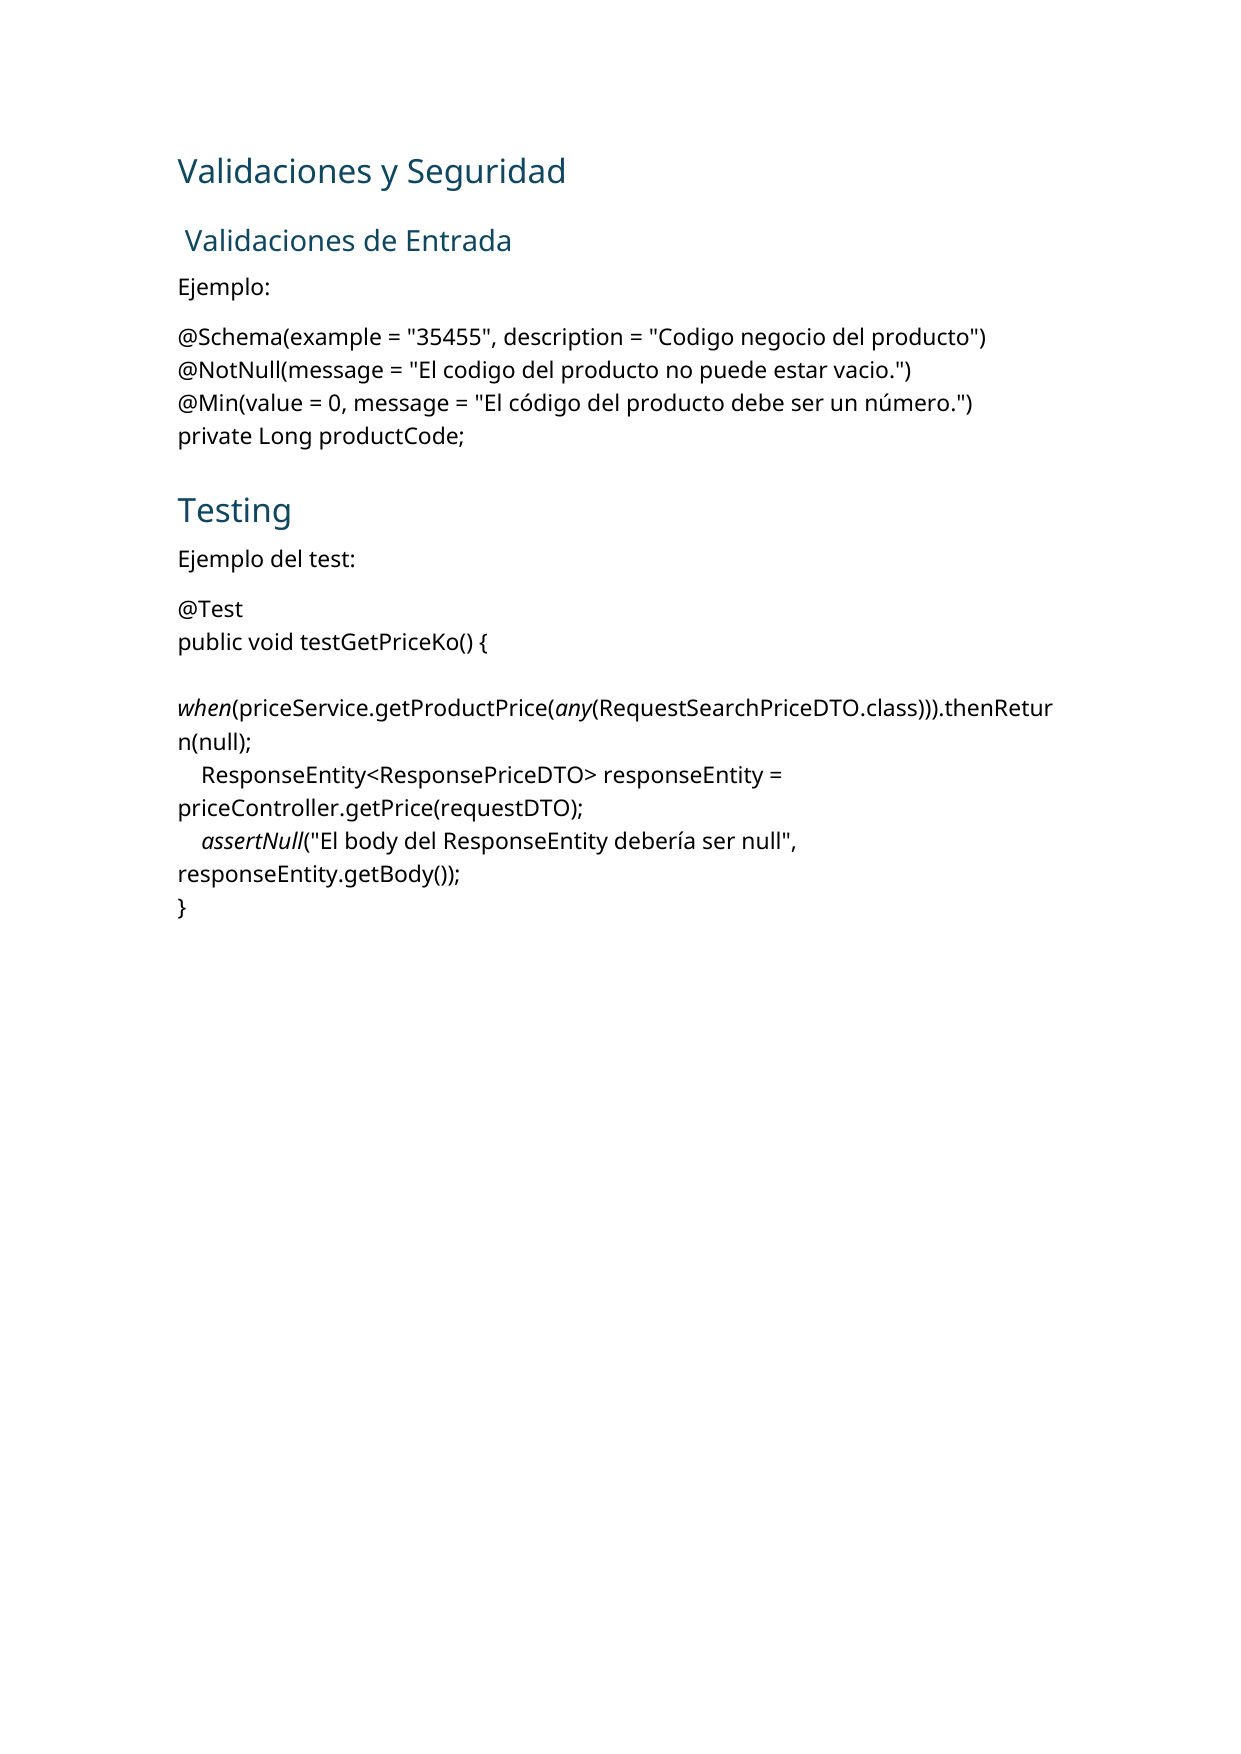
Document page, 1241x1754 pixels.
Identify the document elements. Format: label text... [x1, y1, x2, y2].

text Ejemplo del test: [177, 543, 1063, 574]
text Ejemplo: [177, 271, 1063, 302]
text @Schema(example = "35455", description = "Codigo negocio del producto") @NotNull(message = "El codigo del producto no puede estar vacio.") @Min(value = 0, message = "El código del producto debe ser un número.") private Long productCode; [177, 321, 1063, 451]
subtitle Validaciones y Seguridad [177, 148, 1063, 193]
subtitle Testing [177, 487, 1063, 532]
subtitle Validaciones de Entrada [177, 221, 1063, 260]
text @Test public void testGetPriceKo() { when(priceService.getProductPrice(any(RequestSearchPriceDTO.class))).thenReturn(null); ResponseEntity<ResponsePriceDTO> responseEntity = priceController.getPrice(requestDTO); assertNull("El body del ResponseEntity debería ser null", responseEntity.getBody()); } [177, 593, 1063, 922]
